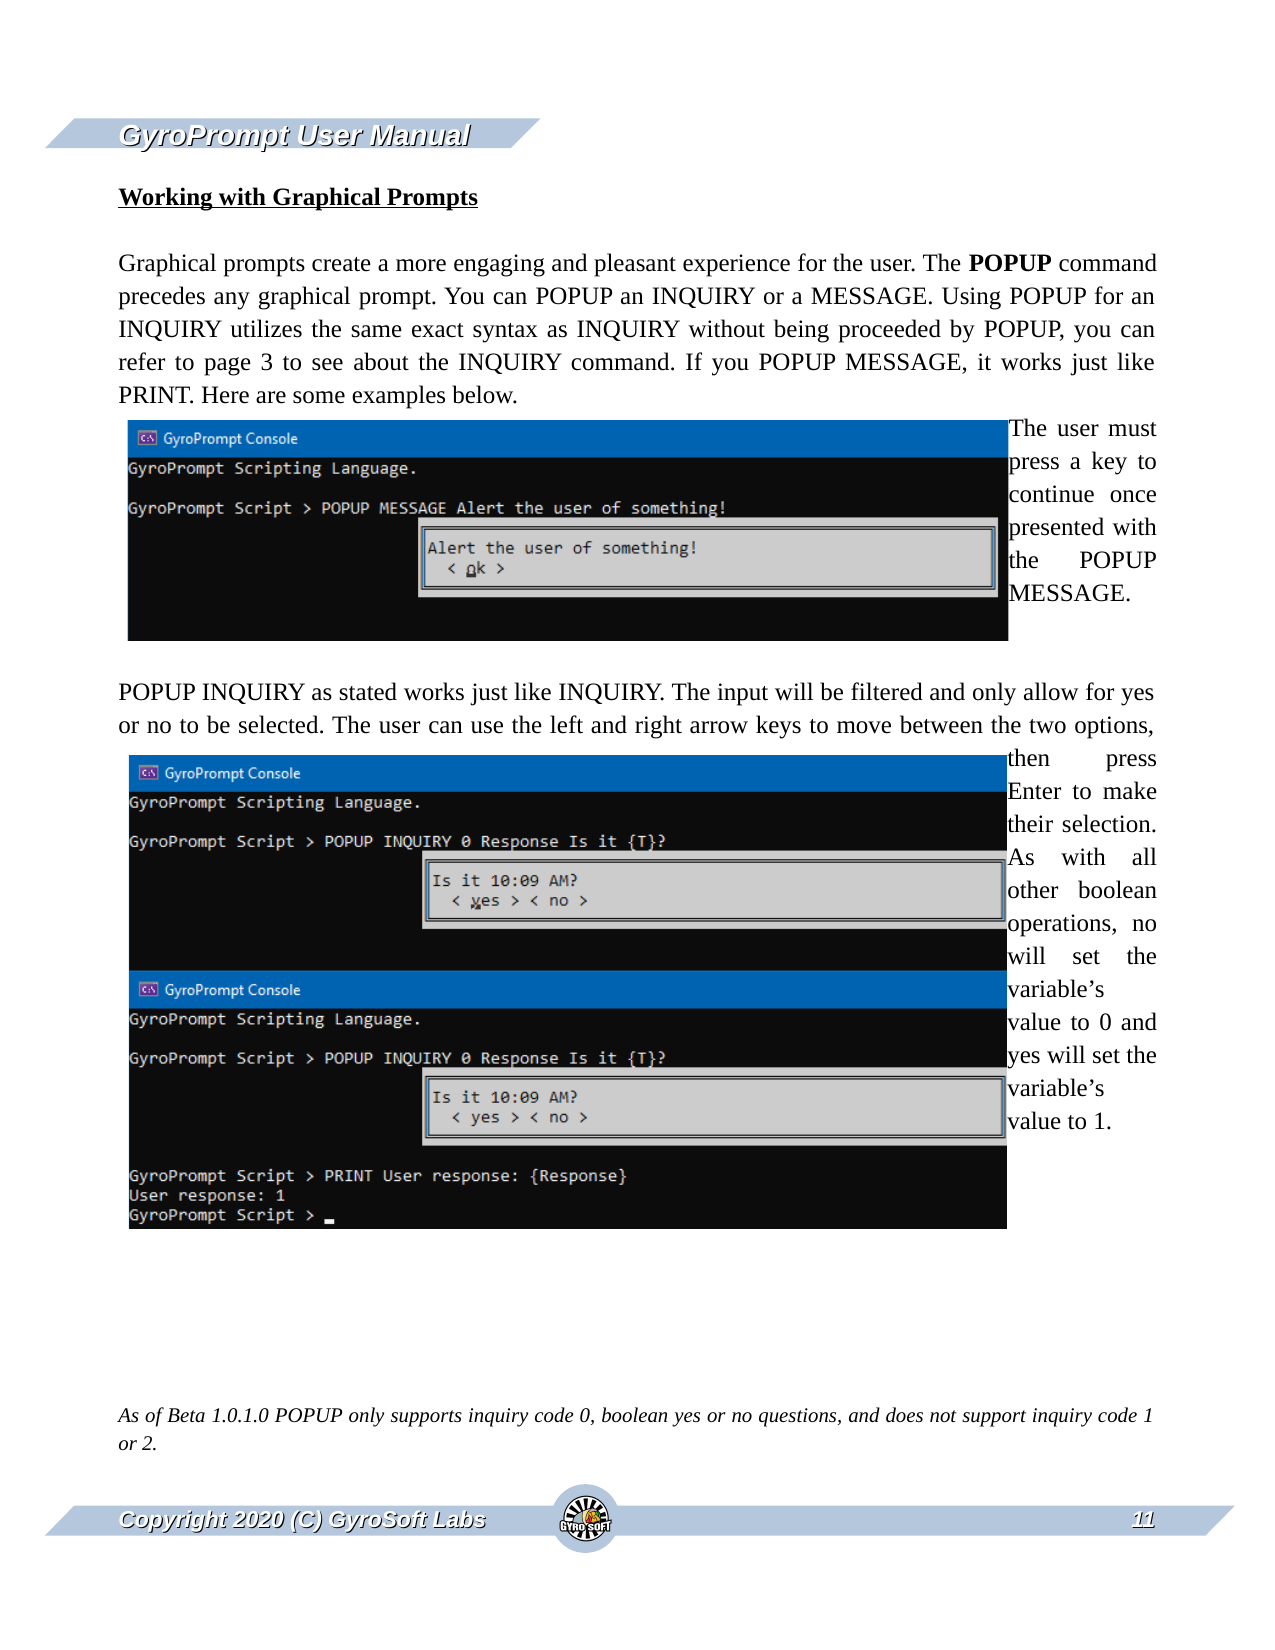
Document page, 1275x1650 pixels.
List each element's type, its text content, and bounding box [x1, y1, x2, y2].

picture [127, 420, 1009, 641]
text As of Beta 1.0.1.0 POPUP only supports inquiry code 0, boolean yes or no questions, and does not support inquiry code 1 or 2. [118, 1403, 1157, 1455]
picture [528, 1475, 643, 1562]
text Graphical prompts create a more engaging and pleasant experience for the user. The POPUP command precedes any graphical prompt. You can POPUP an INQUIRY or a MESSAGE. Using POPUP for an INQUIRY utilizes the same exact syntax as INQUIRY without being proceeded by POPUP, you can refer to page 3 to see about the INQUIRY command. If you POPUP MESSAGE, it works just like PRINT. Here are some examples below. [118, 248, 1157, 408]
text The user must press a key to continue once presented with the POPUP MESSAGE. [118, 413, 1157, 607]
picture [128, 755, 1007, 1229]
text POPUP INQUIRY as stated works just like INQUIRY. The input will be filtered and only allow for yes or no to be selected. The user can use the left and right arrow keys to move between the two options, then press Enter to make their selection. As with all other boolean operations, no will set the variable’s value to 0 and yes will set the variable’s value to 1. [118, 677, 1157, 1135]
text Working with Graphical Prompts [118, 182, 1157, 210]
